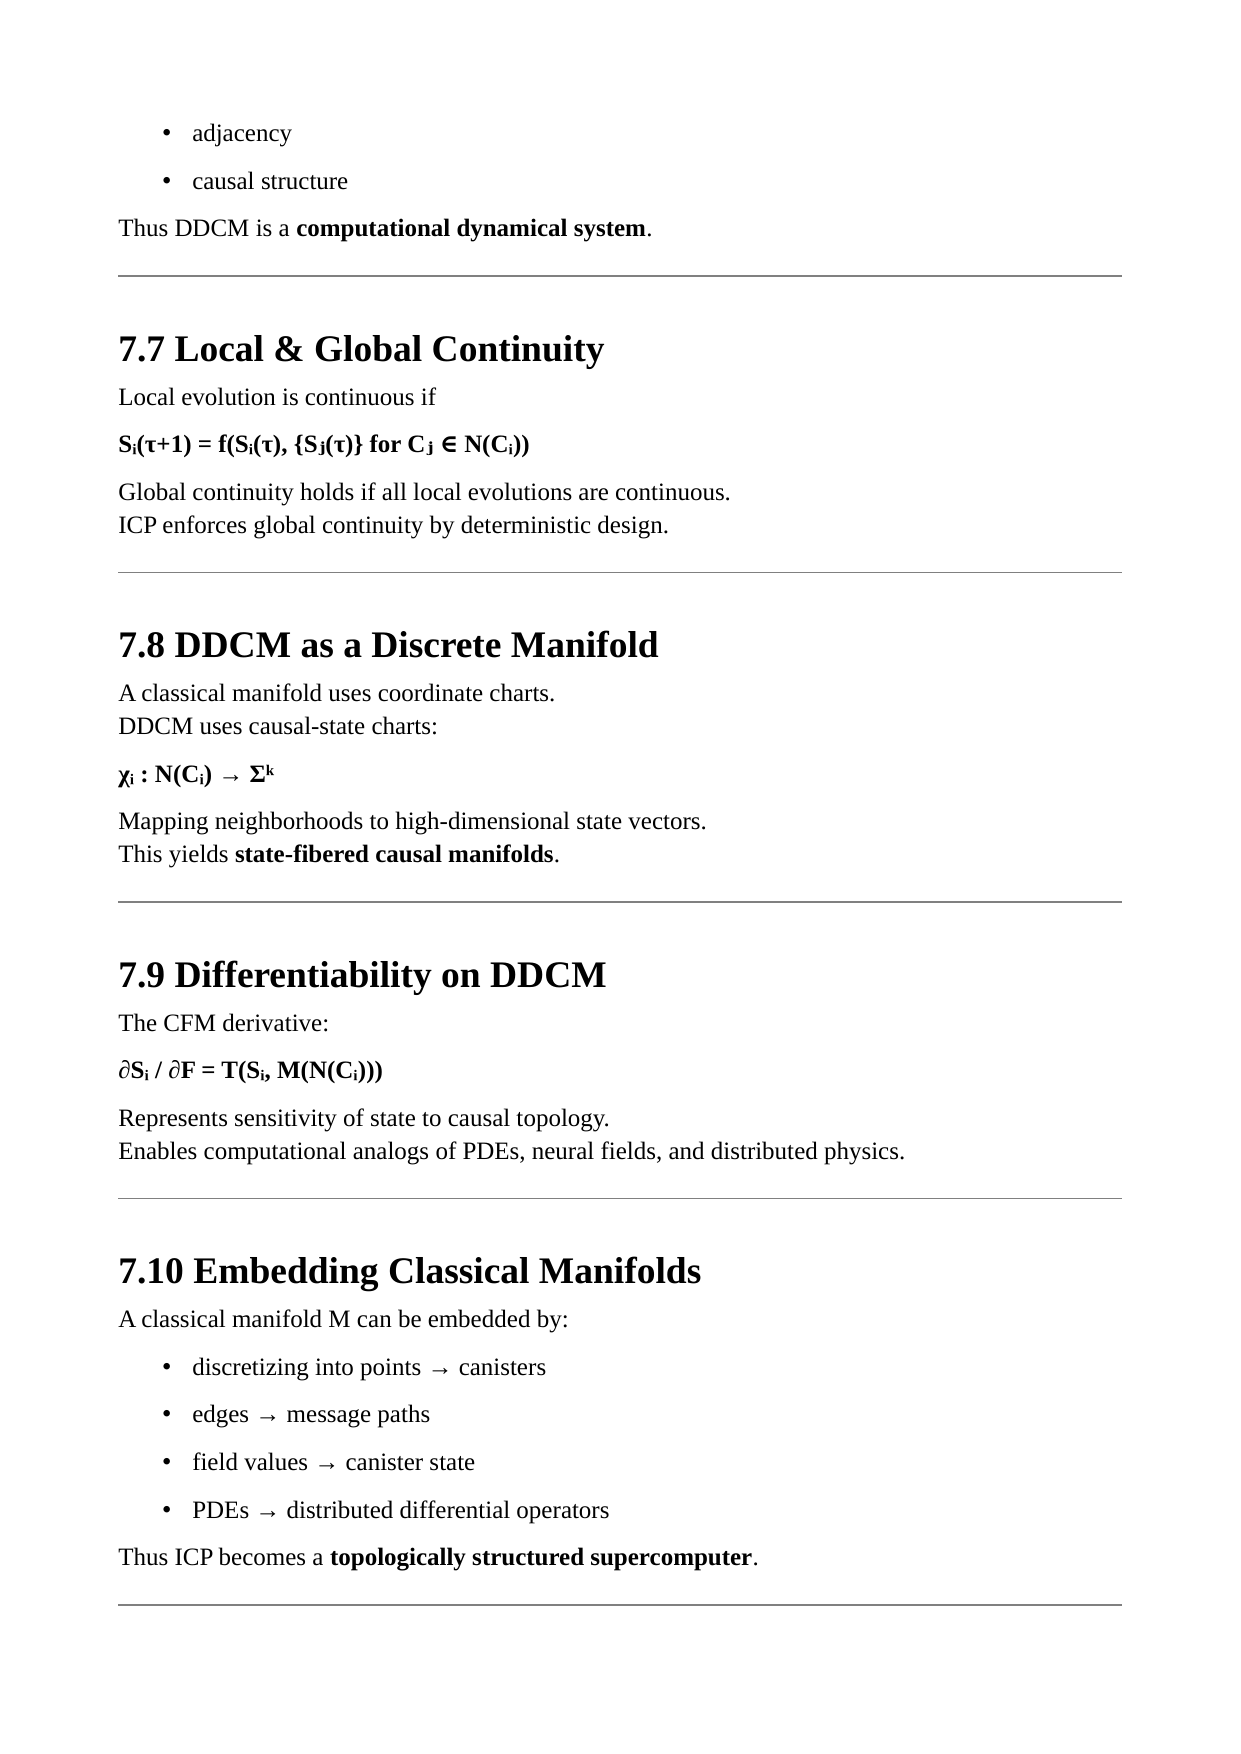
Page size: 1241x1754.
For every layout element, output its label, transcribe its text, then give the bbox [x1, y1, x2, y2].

text Represents sensitivity of state to causal topology. Enables computational analogs of PDEs, neural fields, and distributed physics. [118, 1103, 1122, 1165]
text The CFM derivative: [118, 1008, 1122, 1037]
subtitle 7.9 Differentiability on DDCM [118, 952, 1122, 995]
list PDEs → distributed differential operators [162, 1495, 1122, 1523]
text Global continuity holds if all local evolutions are continuous. ICP enforces global continuity by deterministic design. [118, 477, 1122, 539]
list adjacency [162, 118, 1122, 147]
text Sᵢ(τ+1) = f(Sᵢ(τ), {Sⱼ(τ)} for Cⱼ ∈ N(Cᵢ)) [118, 429, 1122, 458]
text Thus DDCM is a computational dynamical system. [118, 213, 1122, 242]
list field values → canister state [162, 1447, 1122, 1476]
text A classical manifold M can be embedded by: [118, 1304, 1122, 1333]
text Mapping neighborhoods to high-dimensional state vectors. This yields state-fibered causal manifolds. [118, 806, 1122, 868]
text ∂Sᵢ / ∂F = T(Sᵢ, M(N(Cᵢ))) [118, 1055, 1122, 1084]
list edges → message paths [162, 1399, 1122, 1428]
text A classical manifold uses coordinate charts. DDCM uses causal-state charts: [118, 678, 1122, 740]
text Local evolution is continuous if [118, 382, 1122, 410]
text Thus ICP becomes a topologically structured supercomputer. [118, 1542, 1122, 1571]
subtitle 7.8 DDCM as a Discrete Manifold [118, 623, 1122, 666]
subtitle 7.10 Embedding Classical Manifolds [118, 1249, 1122, 1292]
list discretizing into points → canisters [162, 1352, 1122, 1381]
list causal structure [162, 166, 1122, 194]
subtitle 7.7 Local & Global Continuity [118, 326, 1122, 369]
text χᵢ : N(Cᵢ) → Σᵏ [118, 759, 1122, 788]
